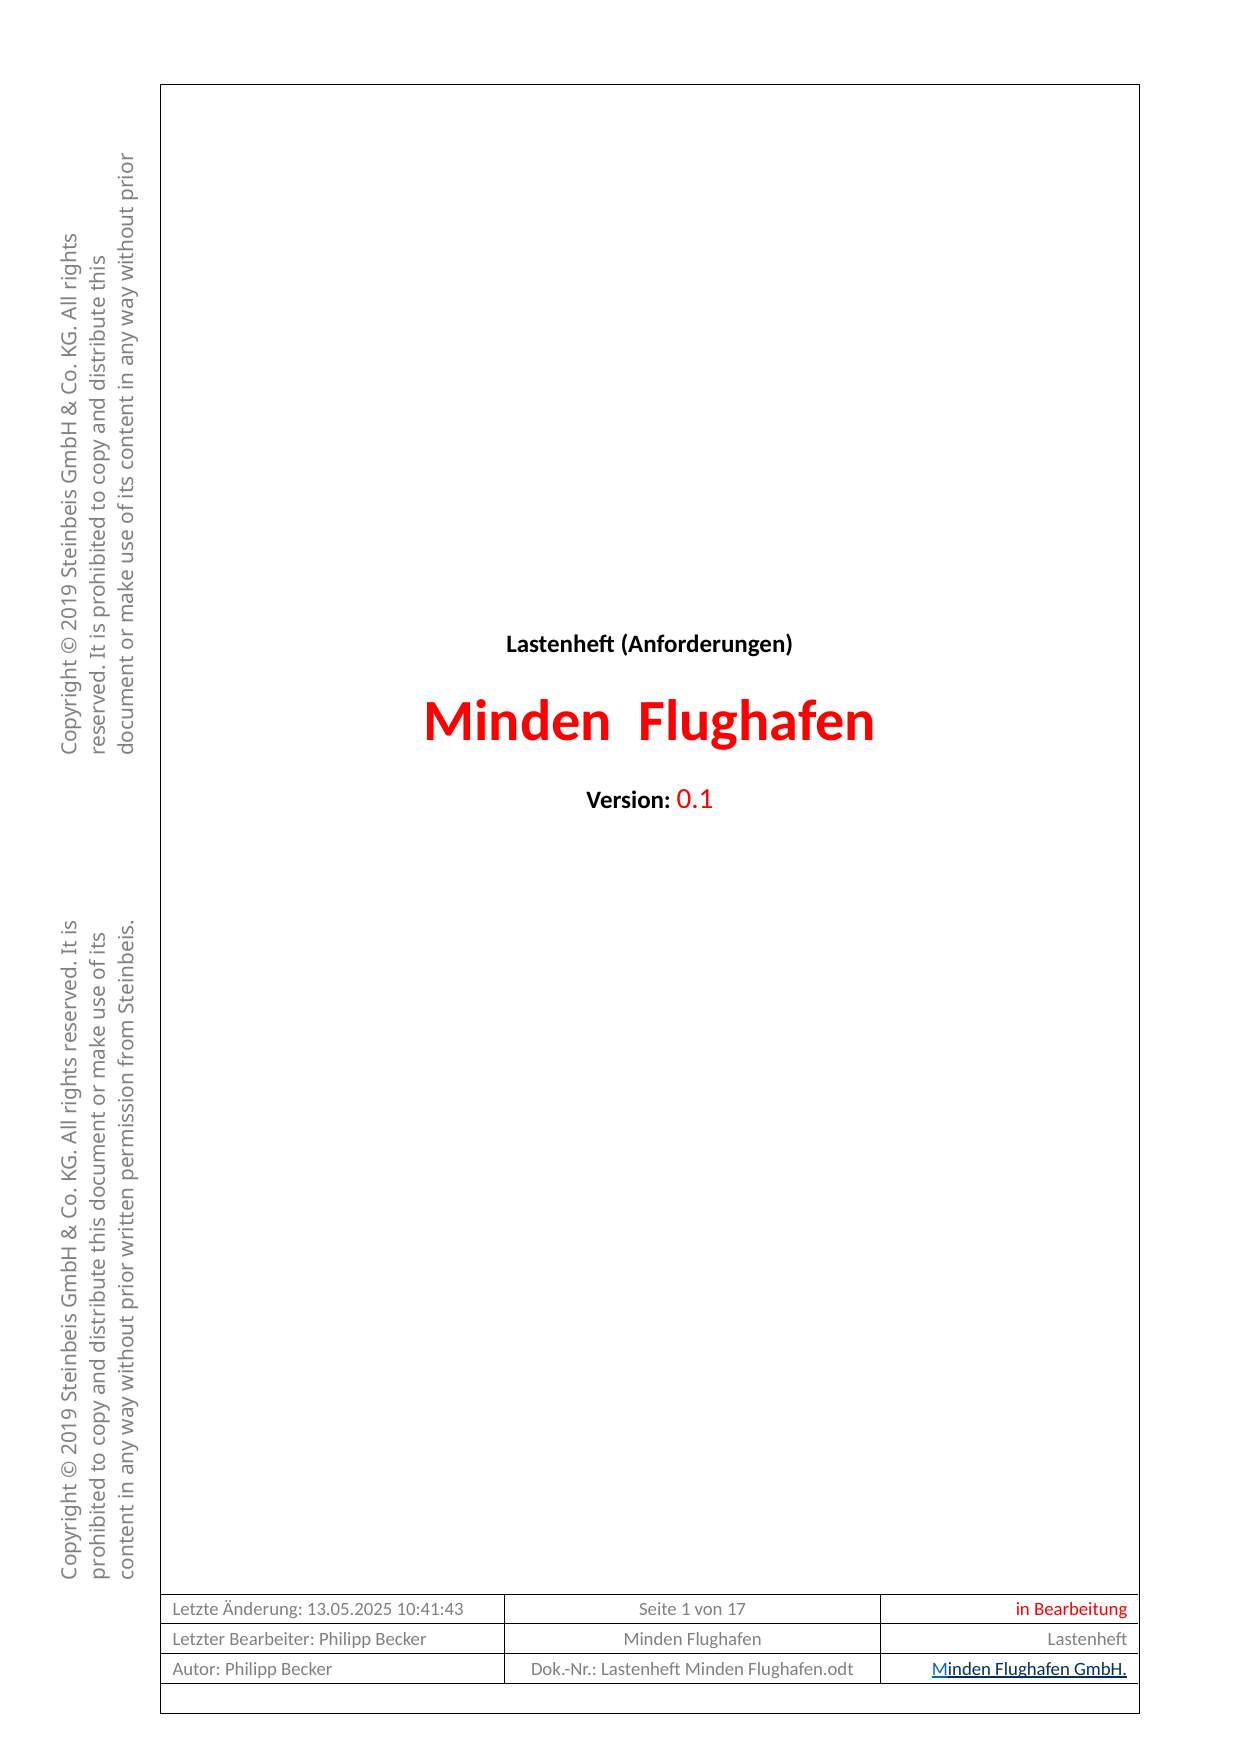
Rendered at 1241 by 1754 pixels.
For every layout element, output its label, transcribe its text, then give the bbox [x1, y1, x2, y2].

text Minden Flughafen [177, 684, 1122, 755]
text Version: 0.1 [177, 780, 1122, 816]
text Lastenheft (Anforderungen) [177, 628, 1122, 659]
